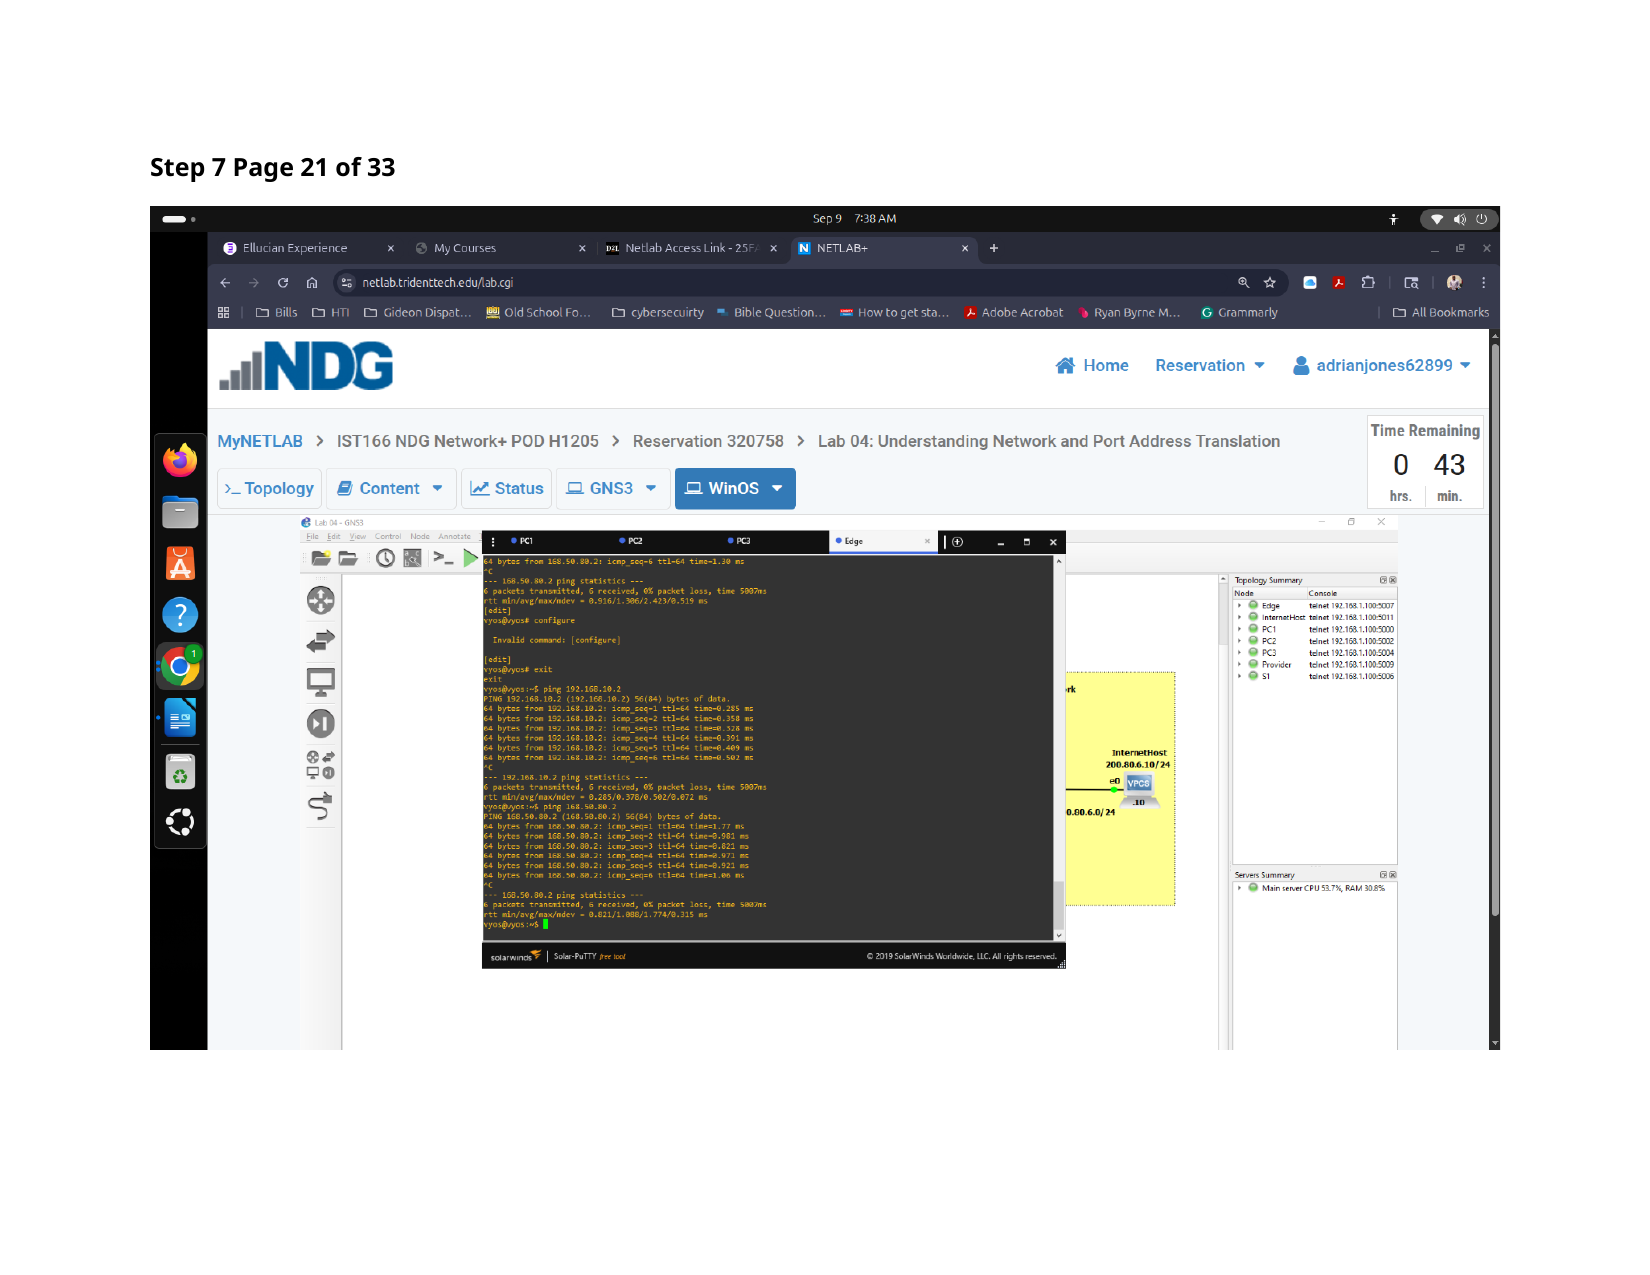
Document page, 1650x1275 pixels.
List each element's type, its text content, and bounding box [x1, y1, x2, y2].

text Step 7 Page 21 of 33 [150, 150, 1500, 184]
picture [150, 206, 1500, 1050]
